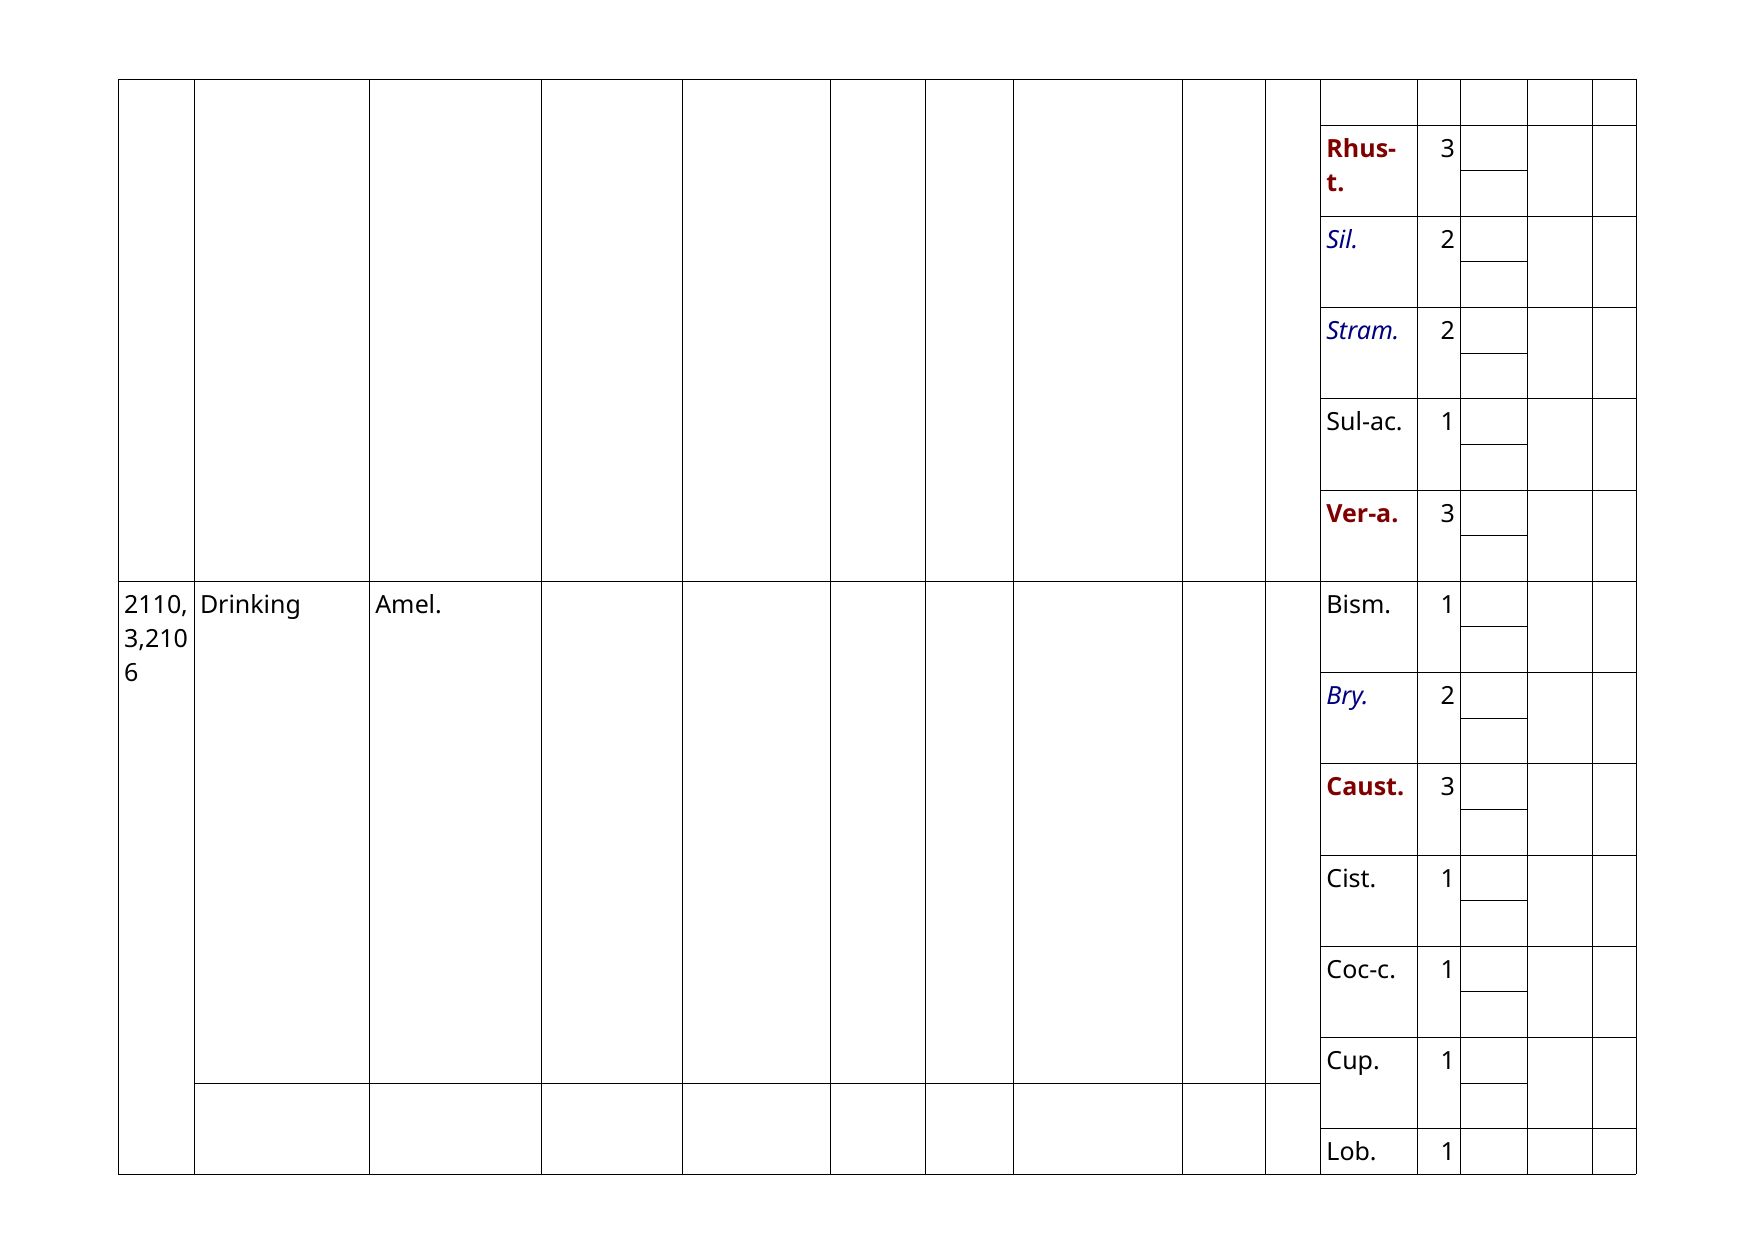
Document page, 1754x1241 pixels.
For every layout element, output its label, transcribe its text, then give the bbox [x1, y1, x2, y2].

table_cell 1 [1418, 1038, 1460, 1128]
table_cell [1461, 171, 1527, 216]
table_cell [926, 1084, 1013, 1174]
table_cell [370, 1084, 541, 1174]
table_cell [1528, 126, 1592, 216]
table_cell [542, 582, 682, 1083]
table_cell [370, 80, 541, 581]
table_cell [1014, 1084, 1182, 1174]
table_cell 1 [1418, 399, 1460, 489]
table_cell [1528, 1038, 1592, 1128]
table_cell Sul-ac. [1321, 399, 1417, 489]
table_cell [542, 80, 682, 581]
table_cell 3 [1418, 764, 1460, 854]
table_cell [1593, 673, 1636, 763]
table_cell [1418, 80, 1460, 124]
table_cell [926, 582, 1013, 1083]
table_cell [1593, 491, 1636, 581]
table_cell [1593, 1038, 1636, 1128]
table_cell [1461, 308, 1527, 353]
table_cell [1461, 1084, 1527, 1128]
table_cell [1461, 810, 1527, 854]
table_cell Cup. [1321, 1038, 1417, 1128]
table_cell 2 [1418, 308, 1460, 398]
table_cell [1528, 673, 1592, 763]
table_cell [1528, 308, 1592, 398]
table_cell [1014, 80, 1182, 581]
table_cell [1593, 80, 1636, 124]
table_cell [1593, 947, 1636, 1037]
table_cell [831, 1084, 925, 1174]
table_cell [1461, 80, 1527, 124]
table_cell [1528, 947, 1592, 1037]
table_cell 1 [1418, 582, 1460, 672]
table_cell [1461, 673, 1527, 718]
table_cell [683, 582, 830, 1083]
table_cell Sil. [1321, 217, 1417, 307]
table_cell [1014, 582, 1182, 1083]
table_cell Rhus-t. [1321, 126, 1417, 216]
table_cell 1 [1418, 947, 1460, 1037]
table_cell Bism. [1321, 582, 1417, 672]
table_cell [1461, 262, 1527, 307]
table_cell [1528, 491, 1592, 581]
table_cell [1593, 399, 1636, 489]
table_cell [1461, 1129, 1527, 1174]
table_cell [1461, 1038, 1527, 1083]
table_cell 2 [1418, 673, 1460, 763]
table_cell [1461, 217, 1527, 261]
table_cell [1593, 126, 1636, 216]
table_cell Amel. [370, 582, 541, 1083]
table_cell Lob. [1321, 1129, 1417, 1174]
table_cell [1461, 764, 1527, 809]
table_cell Coc-c. [1321, 947, 1417, 1037]
table_cell [1183, 1084, 1265, 1174]
table_cell 2 [1418, 217, 1460, 307]
table_cell [1528, 217, 1592, 307]
table_cell 2110,3,2106 [119, 582, 194, 1174]
table_cell [831, 582, 925, 1083]
table_cell 1 [1418, 1129, 1460, 1174]
table_cell 1 [1418, 856, 1460, 946]
table_cell [1183, 582, 1265, 1083]
table_cell [1461, 901, 1527, 946]
table_cell [1266, 1084, 1320, 1174]
table_cell [1461, 947, 1527, 991]
table_cell [1593, 1129, 1636, 1174]
table_cell [1321, 80, 1417, 124]
table_cell [1183, 80, 1265, 581]
table_cell [1461, 354, 1527, 398]
table_cell Caust. [1321, 764, 1417, 854]
table_cell [831, 80, 925, 581]
table_cell [1461, 856, 1527, 900]
table_cell [1461, 582, 1527, 626]
table_cell [195, 1084, 369, 1174]
table_cell [1266, 80, 1320, 581]
table_cell [683, 80, 830, 581]
table_cell 3 [1418, 126, 1460, 216]
table_cell [195, 80, 369, 581]
table_cell [1528, 1129, 1592, 1174]
table_cell [1461, 627, 1527, 672]
table_cell [1461, 126, 1527, 170]
table_cell [1461, 399, 1527, 444]
table_cell Drinking [195, 582, 369, 1083]
table_cell Ver-a. [1321, 491, 1417, 581]
table_cell [683, 1084, 830, 1174]
table_cell [1593, 764, 1636, 854]
table_cell [1528, 399, 1592, 489]
table_cell [1593, 856, 1636, 946]
table_cell [1528, 582, 1592, 672]
table_cell [1461, 719, 1527, 763]
table_cell [1593, 217, 1636, 307]
table_cell [1593, 582, 1636, 672]
table_cell [1461, 992, 1527, 1037]
table_cell 3 [1418, 491, 1460, 581]
table_cell [1593, 308, 1636, 398]
table_cell [1461, 445, 1527, 489]
table_cell Bry. [1321, 673, 1417, 763]
table_cell [1528, 80, 1592, 124]
table_cell [1461, 536, 1527, 581]
table_cell [1528, 764, 1592, 854]
table_cell Stram. [1321, 308, 1417, 398]
table_cell [1528, 856, 1592, 946]
table_cell [1266, 582, 1320, 1083]
table_cell [926, 80, 1013, 581]
table_cell [1461, 491, 1527, 535]
table_cell [542, 1084, 682, 1174]
table_cell [119, 80, 194, 581]
table_cell Cist. [1321, 856, 1417, 946]
